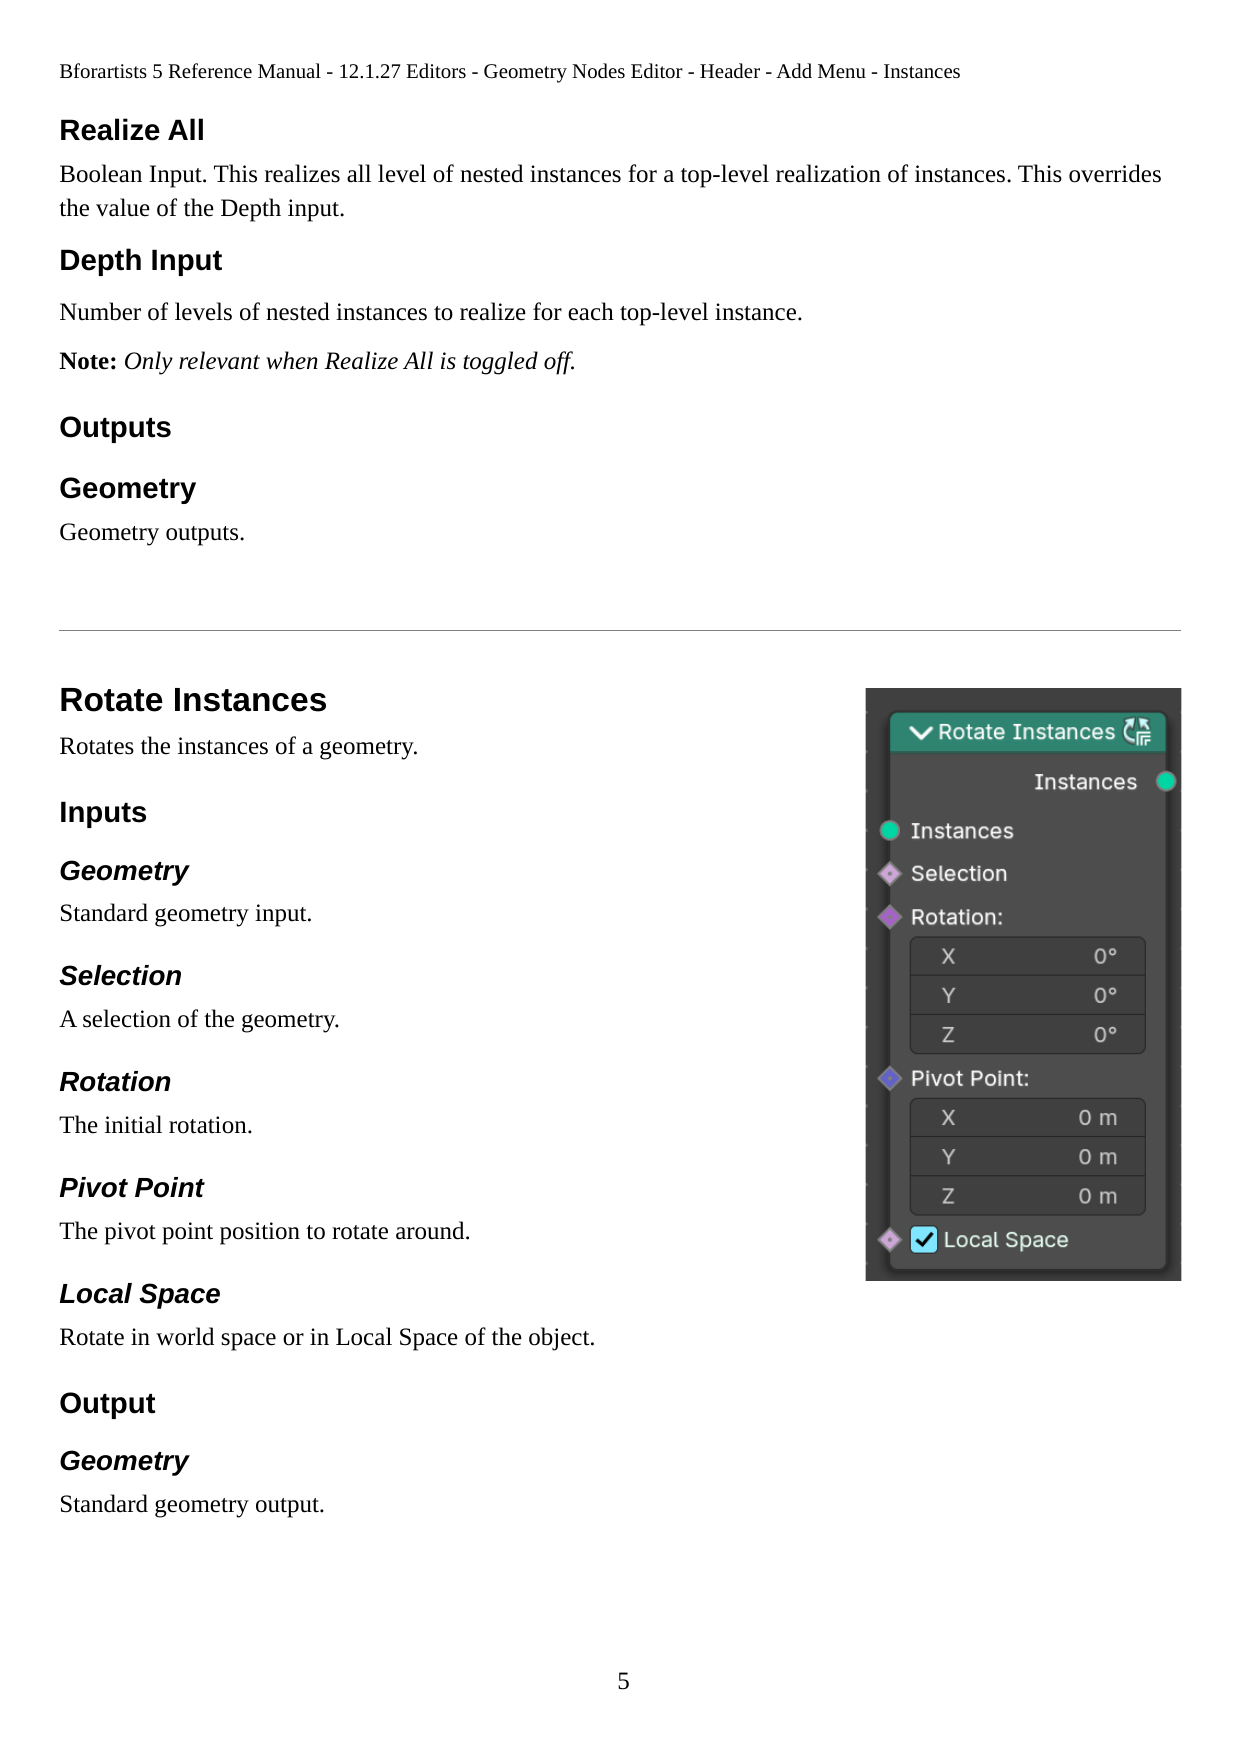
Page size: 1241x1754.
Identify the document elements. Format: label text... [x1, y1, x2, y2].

text Geometry outputs. [59, 517, 1181, 546]
text Rotates the instances of a geometry. [59, 731, 865, 760]
subtitle Outputs [59, 410, 1181, 444]
subtitle Inputs [59, 795, 865, 829]
text Rotate in world space or in Local Space of the object. [59, 1322, 1181, 1351]
text The initial rotation. [59, 1110, 865, 1139]
text A selection of the geometry. [59, 1004, 865, 1033]
subtitle Rotate Instances [59, 680, 1181, 719]
subtitle Geometry [59, 471, 1181, 505]
text The pivot point position to rotate around. [59, 1216, 865, 1245]
subtitle Geometry [59, 854, 865, 886]
subtitle Local Space [59, 1278, 1181, 1309]
subtitle Rotation [59, 1066, 865, 1098]
subtitle Realize All [59, 113, 1181, 146]
text Depth Input [59, 242, 1181, 276]
subtitle Output [59, 1386, 1181, 1419]
text Standard geometry output. [59, 1489, 1181, 1517]
text Note: Only relevant when Realize All is toggled off. [59, 346, 1181, 375]
text Standard geometry input. [59, 898, 865, 927]
text Boolean Input. This realizes all level of nested instances for a top-level realization of instances. This overrides the value of the Depth input. [59, 159, 1181, 222]
subtitle Pivot Point [59, 1172, 865, 1203]
text Number of levels of nested instances to realize for each top-level instance. [59, 297, 1181, 326]
subtitle Selection [59, 960, 865, 992]
picture [865, 688, 1182, 1281]
subtitle Geometry [59, 1444, 1181, 1476]
